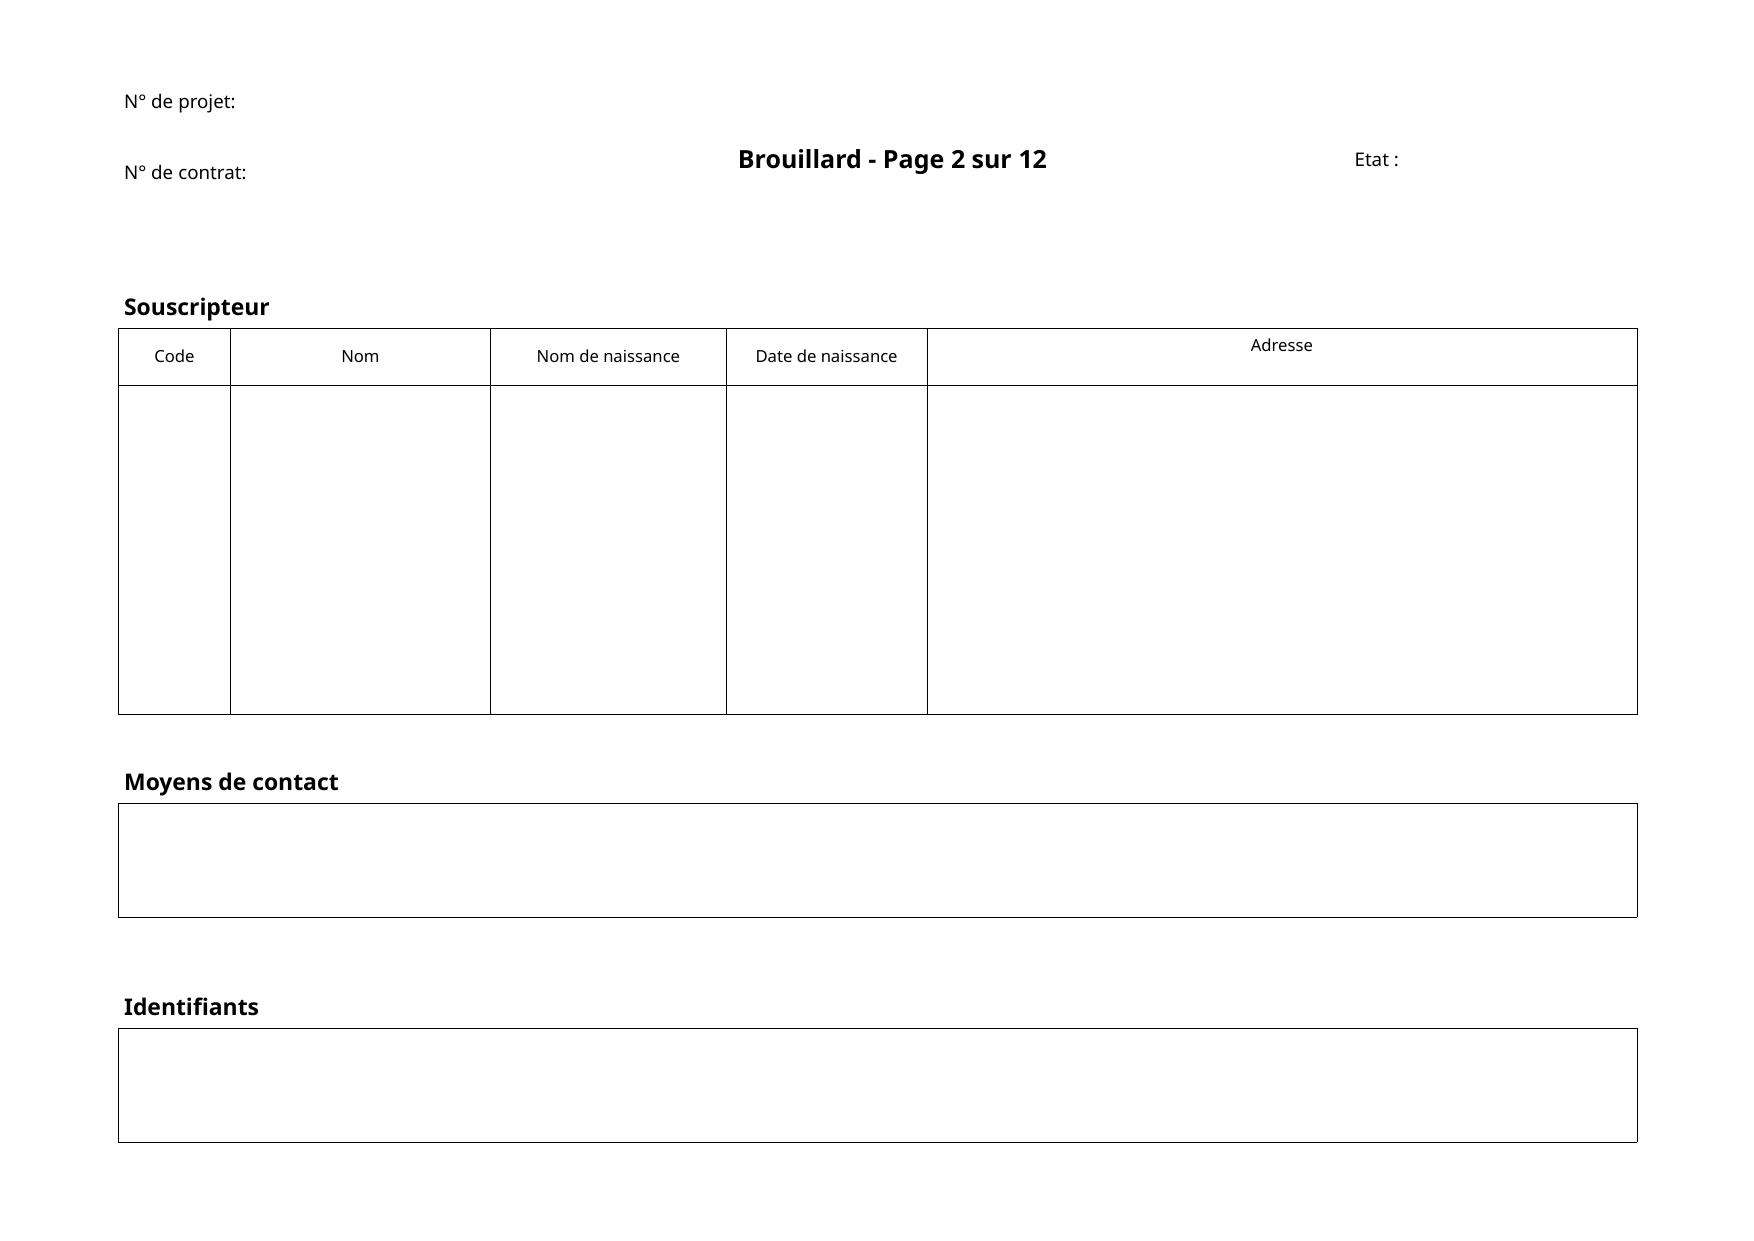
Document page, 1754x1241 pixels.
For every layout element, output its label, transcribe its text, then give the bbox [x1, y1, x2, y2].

table_cell Nom de naissance [491, 329, 726, 385]
table_cell Adresse [928, 329, 1637, 385]
text <if test="len(contract.subscriber.identifiers) > 0"> [118, 939, 1636, 962]
table_header Souscripteur [118, 285, 1637, 328]
table_cell Nom [231, 329, 490, 385]
table_cell [119, 1029, 1637, 1142]
table_header <for each="contact in contract.subscriber.contact_mechanisms"> [215, 809, 1631, 843]
table_cell <contact.value> [496, 843, 1631, 877]
table_cell <if test="contract.subscriber.is_person"> <contract.subscriber.birth_name> </if> [491, 386, 726, 714]
text <if test="len(contract.subscriber.contact_mechanisms) > 0"> [118, 715, 1636, 737]
table_header <for each="identifier in contract.subscriber.identifiers"> [222, 1034, 1631, 1068]
table_cell <if test="contract.subscriber.birth_date"> <format_date(contract.subscriber.birth_date, Party.lang)> </if> [727, 386, 927, 714]
table_cell </for> [222, 1102, 1631, 1136]
table_cell Date de naissance [727, 329, 927, 385]
table_cell <contract.subscriber.code> [119, 386, 230, 714]
text </if> [118, 918, 1636, 939]
table_cell Code [119, 329, 230, 385]
text </if> [118, 1143, 1636, 1165]
table_cell <identifier.type> [222, 1068, 493, 1102]
table_header Identifiants [118, 985, 1637, 1028]
table_header Moyens de contact [118, 760, 1637, 803]
table_cell [119, 804, 1637, 917]
table_cell <if test="contract.get_contract_address(contract.start_date).full_address"> <for each="line in contract.get_contract_address(contract.start_date).full_address.split('\n')"> <line> </for> </if> [928, 386, 1637, 714]
table_cell <identifier.code> [493, 1068, 1631, 1102]
table_cell <if test="contract.subscriber.is_person"> <contract.subscriber.gender_string> <contract.subscriber.name> <contract.subscriber.first_name> </if> <if test="not contract.subscriber.is_person"> <contract.subscriber.full_name></if> [231, 386, 490, 714]
table_cell </for> [215, 877, 1631, 911]
table_cell <contact.type_string> [215, 843, 496, 877]
